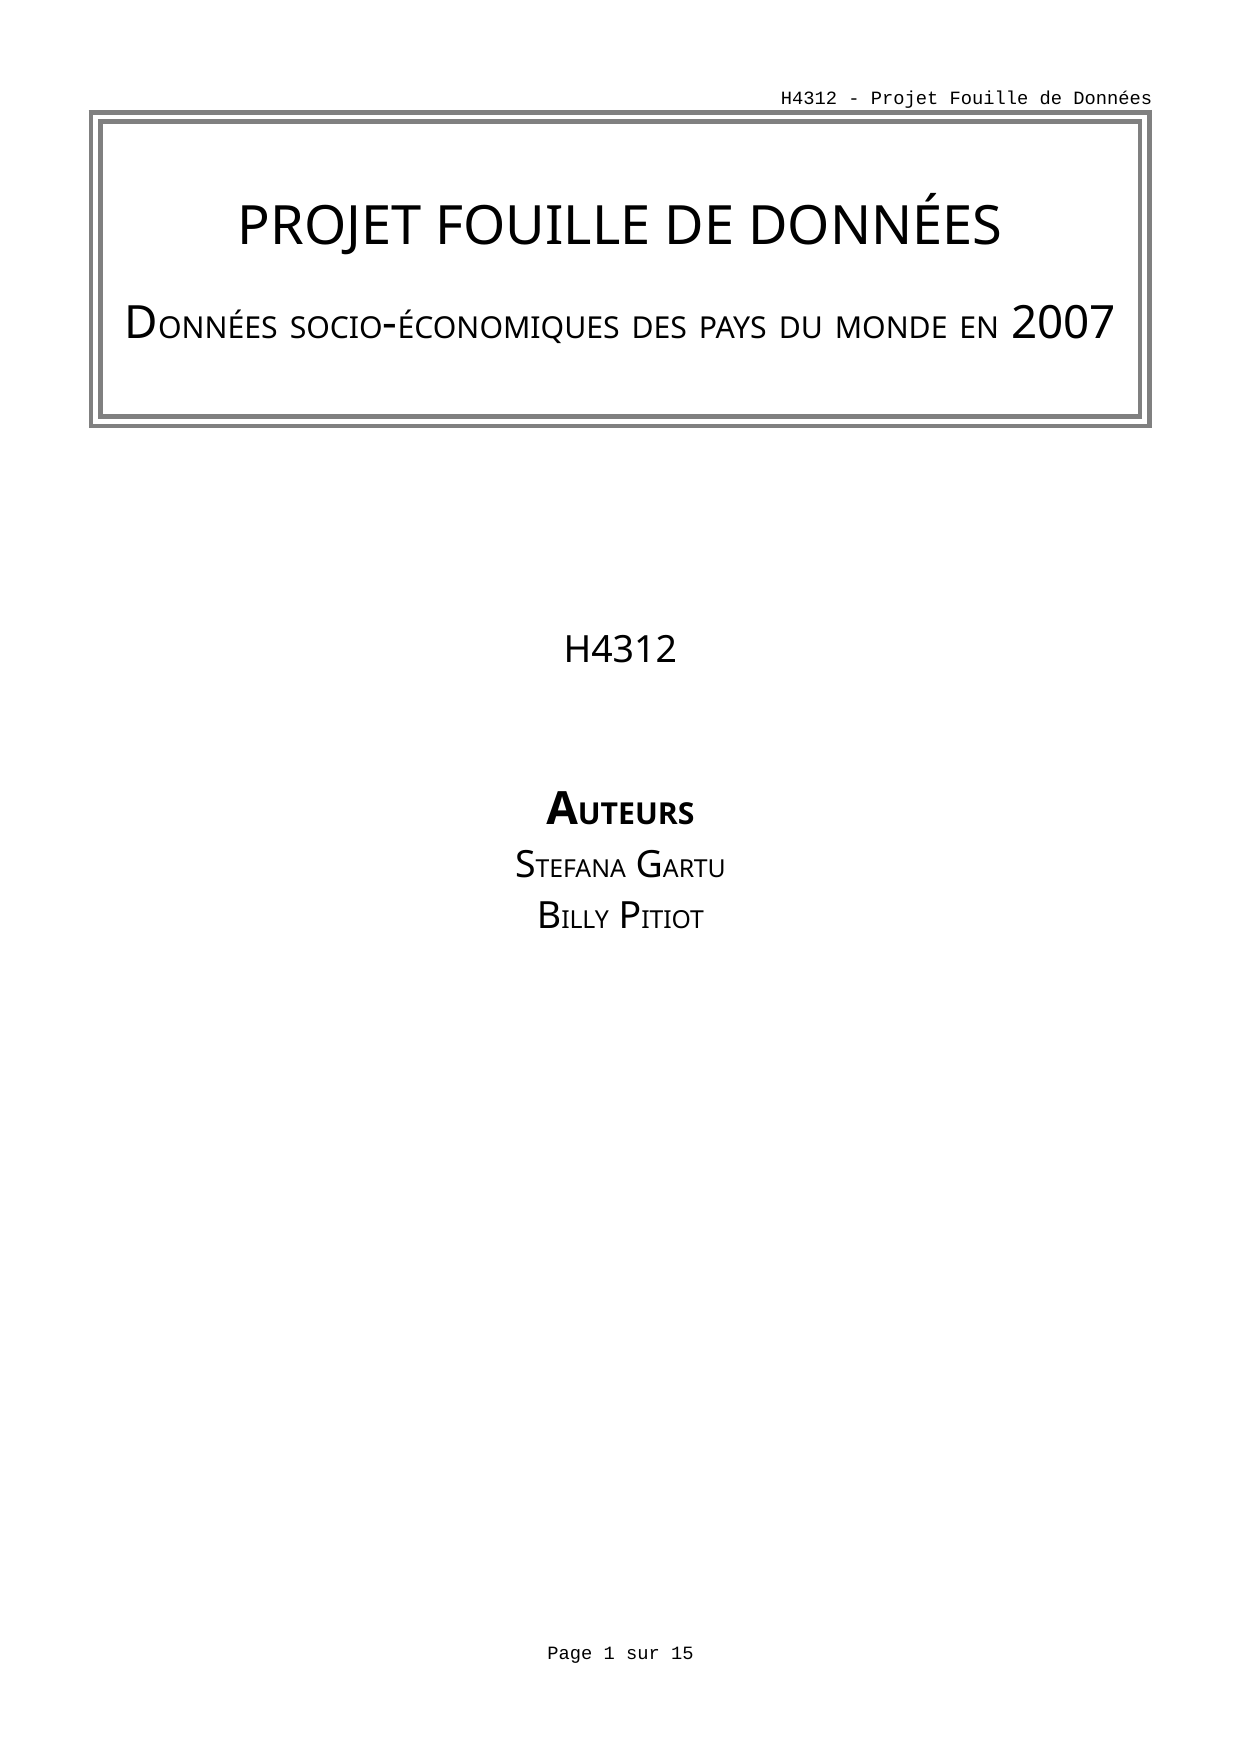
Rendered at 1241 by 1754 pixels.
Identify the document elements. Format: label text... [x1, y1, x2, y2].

text Projet Fouille de Données [103, 172, 1138, 260]
text Stefana Gartu [88, 838, 1152, 889]
text Données socio-économiques des pays du monde en 2007 [103, 275, 1138, 338]
text Billy Pitiot [88, 889, 1152, 940]
text Auteurs [88, 775, 1152, 838]
text H4312 [88, 622, 1152, 673]
